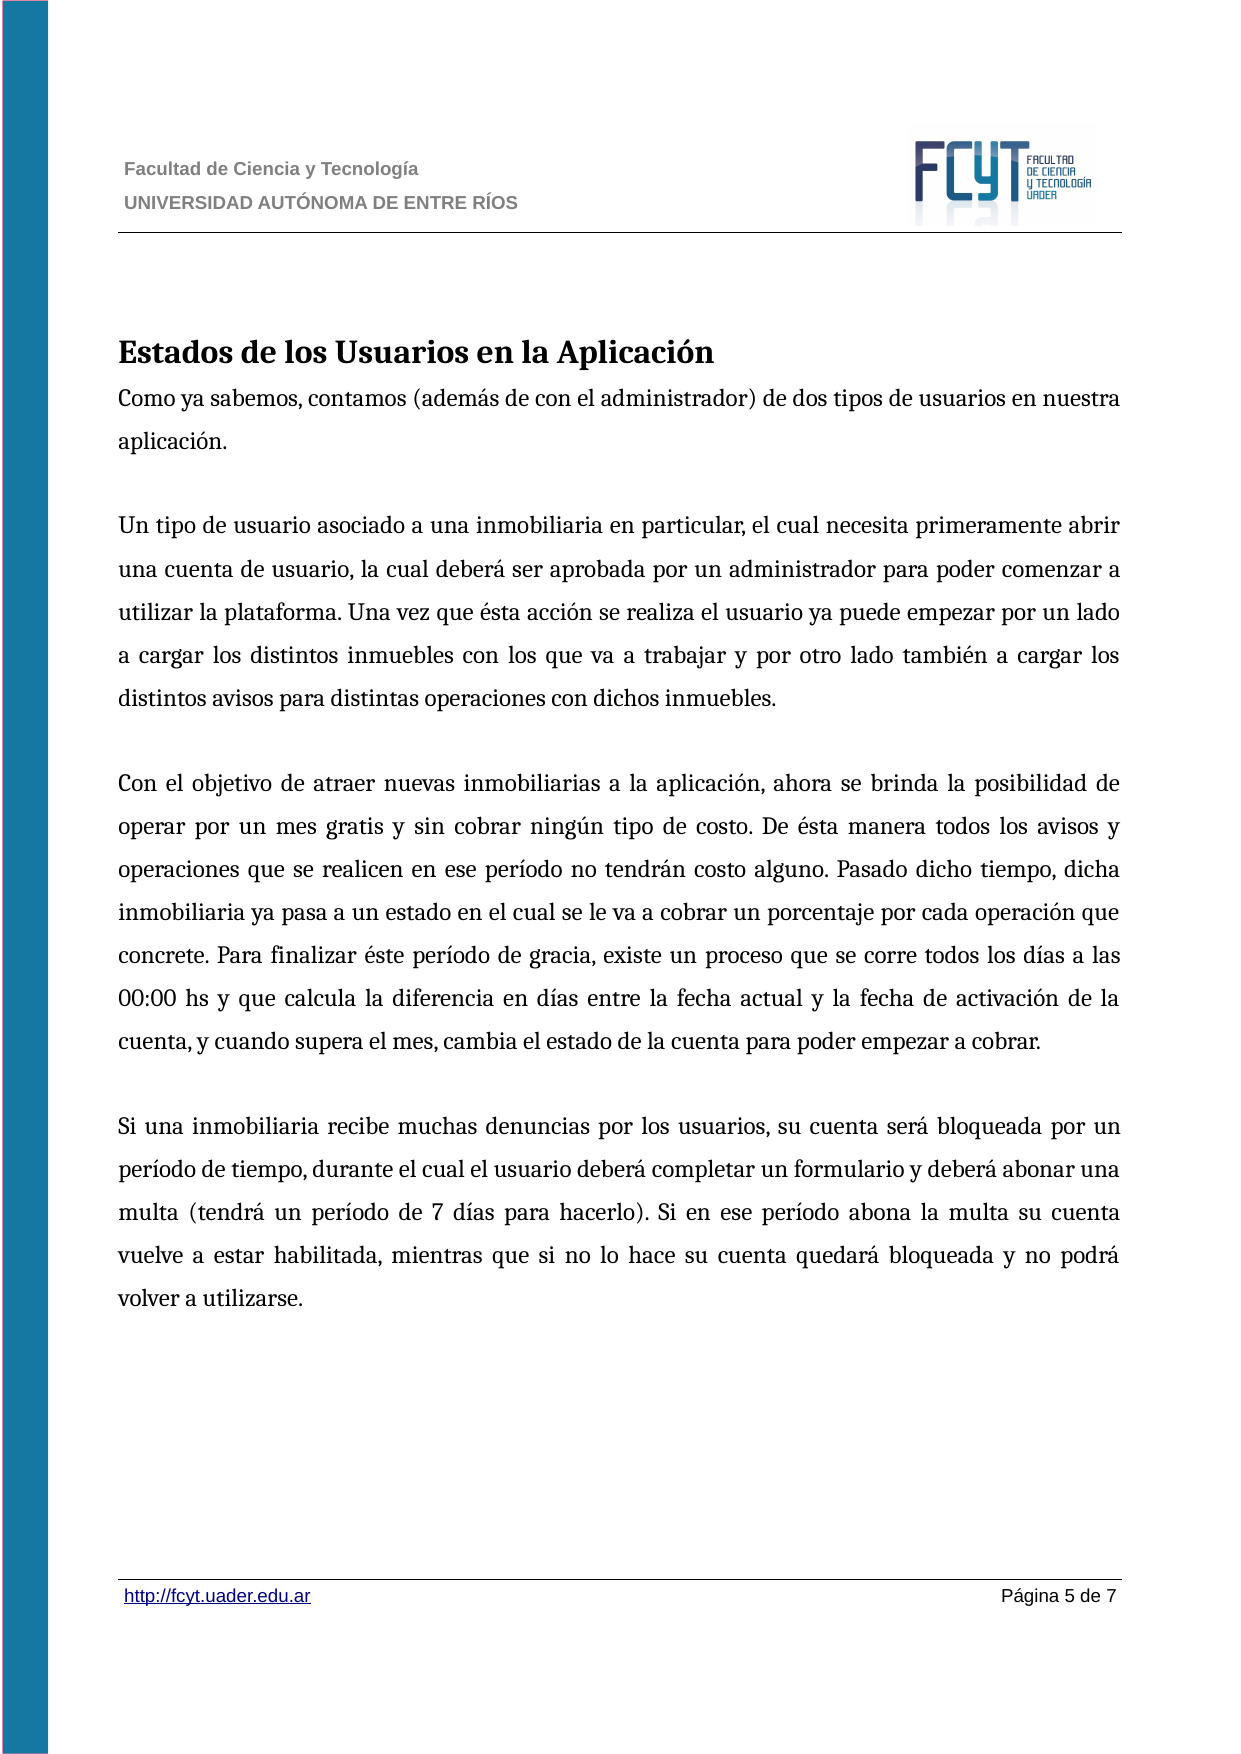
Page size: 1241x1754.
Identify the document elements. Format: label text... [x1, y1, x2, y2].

picture [2, 0, 49, 1754]
subtitle Estados de los Usuarios en la Aplicación [118, 333, 1122, 371]
text Con el objetivo de atraer nuevas inmobiliarias a la aplicación, ahora se brinda la posibilidad de operar por un mes gratis y sin cobrar ningún tipo de costo. De ésta manera todos los avisos y operaciones que se realicen en ese período no tendrán costo alguno. Pasado dicho tiempo, dicha inmobiliaria ya pasa a un estado en el cual se le va a cobrar un porcentaje por cada operación que concrete. Para finalizar éste período de gracia, existe un proceso que se corre todos los días a las 00:00 hs y que calcula la diferencia en días entre la fecha actual y la fecha de activación de la cuenta, y cuando supera el mes, cambia el estado de la cuenta para poder empezar a cobrar. [118, 768, 1122, 1056]
text Si una inmobiliaria recibe muchas denuncias por los usuarios, su cuenta será bloqueada por un período de tiempo, durante el cual el usuario deberá completar un formulario y deberá abonar una multa (tendrá un período de 7 días para hacerlo). Si en ese período abona la multa su cuenta vuelve a estar habilitada, mientras que si no lo hace su cuenta quedará bloqueada y no podrá volver a utilizarse. [118, 1112, 1122, 1313]
picture [906, 123, 1100, 226]
text Como ya sabemos, contamos (además de con el administrador) de dos tipos de usuarios en nuestra aplicación. [118, 384, 1122, 456]
text Un tipo de usuario asociado a una inmobiliaria en particular, el cual necesita primeramente abrir una cuenta de usuario, la cual deberá ser aprobada por un administrador para poder comenzar a utilizar la plataforma. Una vez que ésta acción se realiza el usuario ya puede empezar por un lado a cargar los distintos inmuebles con los que va a trabajar y por otro lado también a cargar los distintos avisos para distintas operaciones con dichos inmuebles. [118, 511, 1122, 713]
